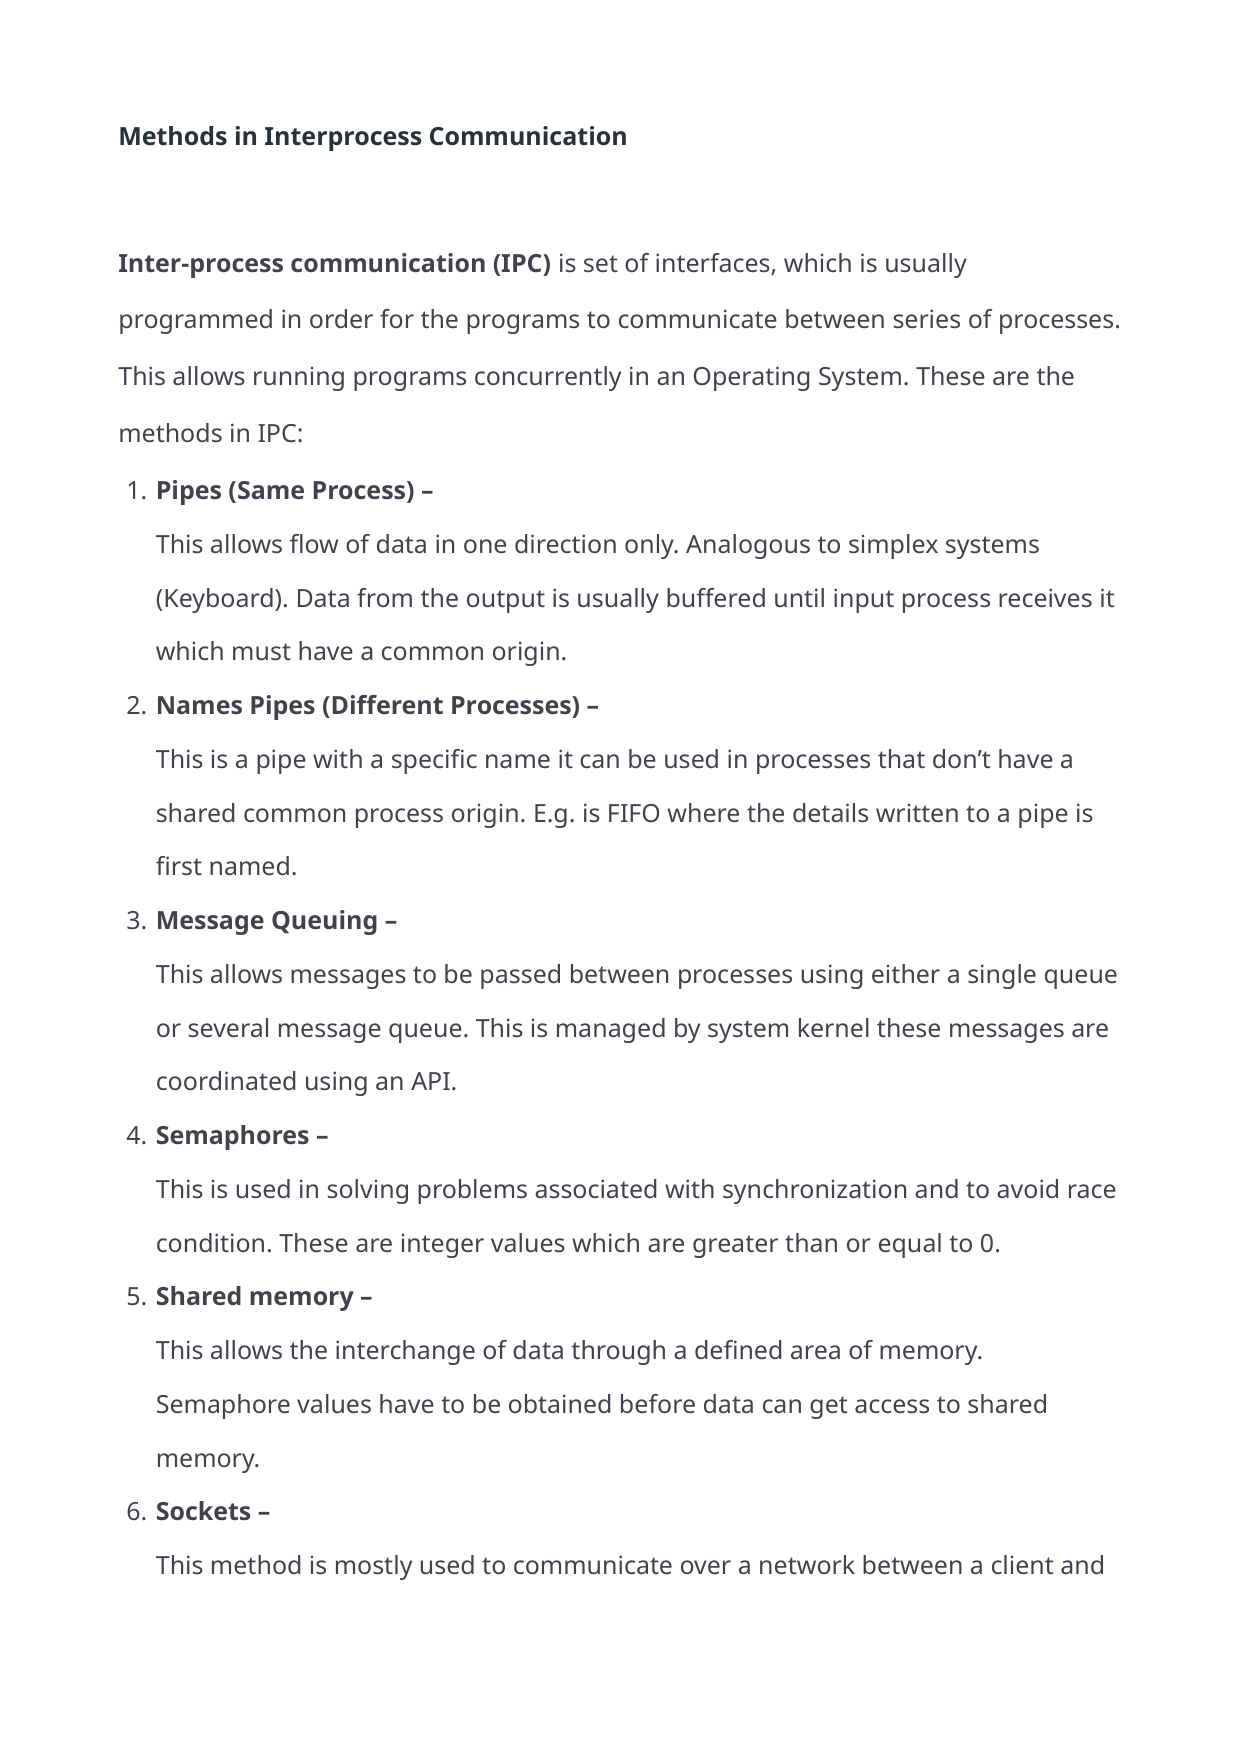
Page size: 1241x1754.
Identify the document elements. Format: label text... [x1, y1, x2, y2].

list Names Pipes (Different Processes) – This is a pipe with a specific name it can be used in processes that don’t have a shared common process origin. E.g. is FIFO where the details written to a pipe is first named. [156, 688, 1122, 883]
list Sockets – This method is mostly used to communicate over a network between a client and [156, 1494, 1122, 1582]
list Pipes (Same Process) – This allows flow of data in one direction only. Analogous to simplex systems (Keyboard). Data from the output is usually buffered until input process receives it which must have a common origin. [156, 473, 1122, 668]
list Shared memory – This allows the interchange of data through a defined area of memory. Semaphore values have to be obtained before data can get access to shared memory. [156, 1279, 1122, 1474]
text Methods in Interprocess Communication [118, 118, 1122, 152]
text Inter-process communication (IPC) is set of interfaces, which is usually programmed in order for the programs to communicate between series of processes. This allows running programs concurrently in an Operating System. These are the methods in IPC: [118, 188, 1122, 450]
list Message Queuing – This allows messages to be passed between processes using either a single queue or several message queue. This is managed by system kernel these messages are coordinated using an API. [156, 903, 1122, 1098]
list Semaphores – This is used in solving problems associated with synchronization and to avoid race condition. These are integer values which are greater than or equal to 0. [156, 1118, 1122, 1259]
